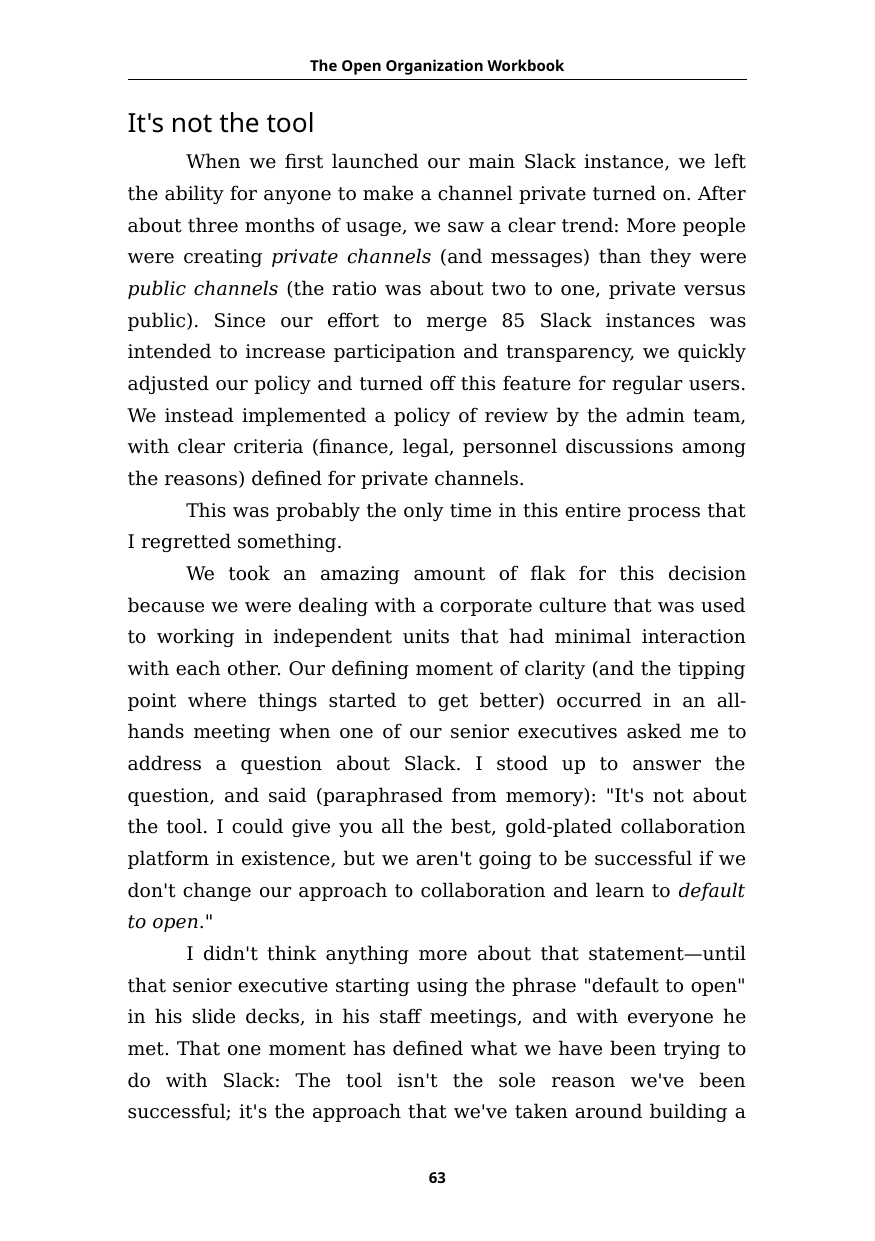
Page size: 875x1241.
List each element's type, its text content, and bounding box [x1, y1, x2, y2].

text When we first launched our main Slack instance, we left the ability for anyone to make a channel private turned on. After about three months of usage, we saw a clear trend: More people were creating private channels (and messages) than they were public channels (the ratio was about two to one, private versus public). Since our effort to merge 85 Slack instances was intended to increase participation and transparency, we quickly adjusted our policy and turned off this feature for regular users. We instead implemented a policy of review by the admin team, with clear criteria (finance, legal, personnel discussions among the reasons) defined for private channels. [127, 152, 747, 490]
text I didn't think anything more about that statement—until that senior executive starting using the phrase "default to open" in his slide decks, in his staff meetings, and with everyone he met. That one moment has defined what we have been trying to do with Slack: The tool isn't the sole reason we've been successful; it's the approach that we've taken around building a [127, 943, 747, 1123]
text This was probably the only time in this entire process that I regretted something. [127, 500, 747, 553]
subtitle It's not the tool [127, 109, 747, 139]
text We took an amazing amount of flak for this decision because we were dealing with a corporate culture that was used to working in independent units that had minimal interaction with each other. Our defining moment of clarity (and the tipping point where things started to get better) occurred in an all-hands meeting when one of our senior executives asked me to address a question about Slack. I stood up to answer the question, and said (paraphrased from memory): "It's not about the tool. I could give you all the best, gold-plated collaboration platform in existence, but we aren't going to be successful if we don't change our approach to collaboration and learn to default to open." [127, 563, 747, 933]
